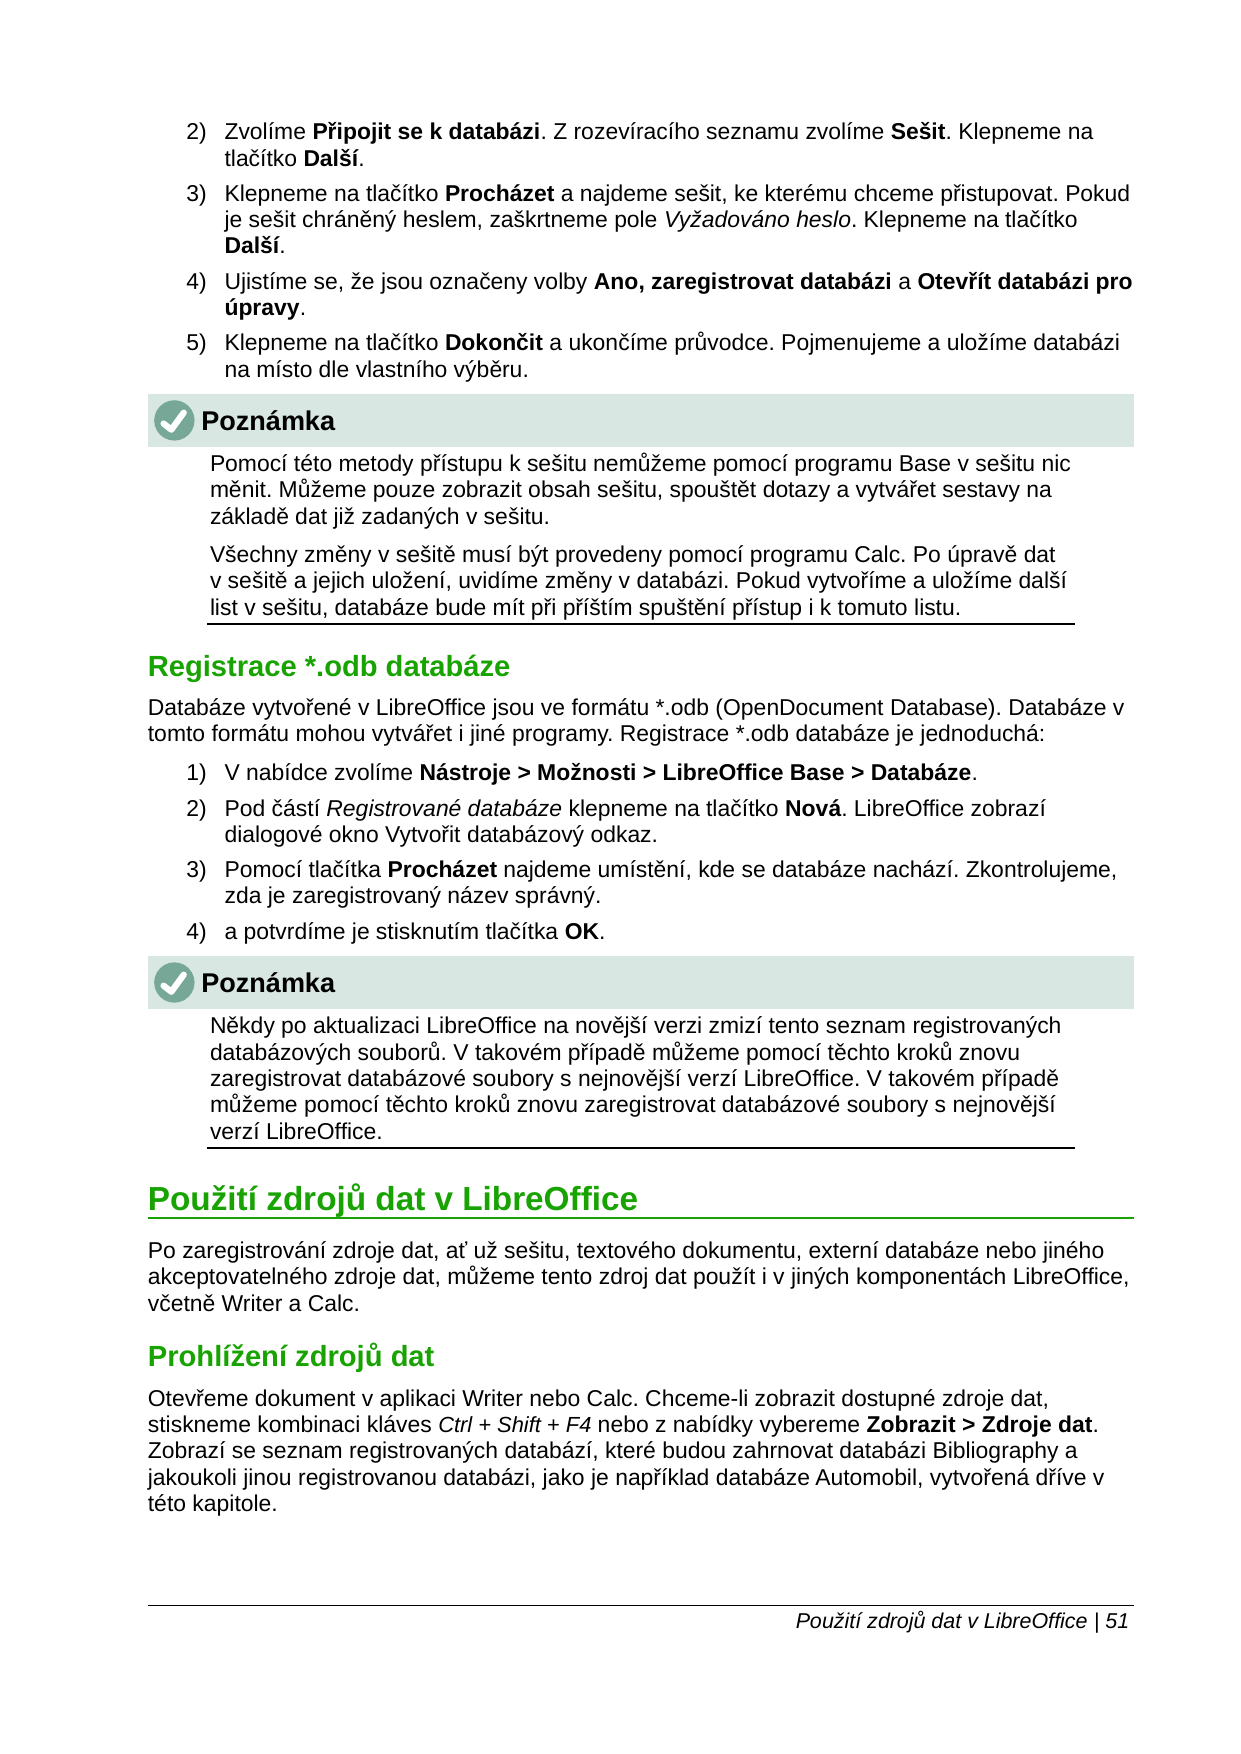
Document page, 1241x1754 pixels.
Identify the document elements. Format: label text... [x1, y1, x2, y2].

subtitle Poznámka [148, 394, 1134, 447]
list Klepneme na tlačítko Dokončit a ukončíme průvodce. Pojmenujeme a uložíme databázi na místo dle vlastního výběru. [207, 329, 1134, 382]
list a potvrdíme je stisknutím tlačítka OK. [207, 918, 1134, 944]
subtitle Poznámka [148, 956, 1134, 1009]
text Databáze vytvořené v LibreOffice jsou ve formátu *.odb (OpenDocument Database). Databáze v tomto formátu mohou vytvářet i jiné programy. Registrace *.odb databáze je jednoduchá: [148, 694, 1134, 747]
text Otevřeme dokument v aplikaci Writer nebo Calc. Chceme-li zobrazit dostupné zdroje dat, stiskneme kombinaci kláves Ctrl + Shift + F4 nebo z nabídky vybereme Zobrazit > Zdroje dat. Zobrazí se seznam registrovaných databází, které budou zahrnovat databázi Bibliography a jakoukoli jinou registrovanou databázi, jako je například databáze Automobil, vytvořená dříve v této kapitole. [148, 1385, 1134, 1517]
text Někdy po aktualizaci LibreOffice na novější verzi zmizí tento seznam registrovaných databázových souborů. V takovém případě můžeme pomocí těchto kroků znovu zaregistrovat databázové soubory s nejnovější verzí LibreOffice. V takovém případě můžeme pomocí těchto kroků znovu zaregistrovat databázové soubory s nejnovější verzí LibreOffice. [207, 1009, 1075, 1147]
text Pomocí této metody přístupu k sešitu nemůžeme pomocí programu Base v sešitu nic měnit. Můžeme pouze zobrazit obsah sešitu, spouštět dotazy a vytvářet sestavy na základě dat již zadaných v sešitu. [207, 447, 1075, 529]
list Pod částí Registrované databáze klepneme na tlačítko Nová. LibreOffice zobrazí dialogové okno Vytvořit databázový odkaz. [207, 794, 1134, 847]
list Zvolíme Připojit se k databázi. Z rozevíracího seznamu zvolíme Sešit. Klepneme na tlačítko Další. [207, 118, 1134, 171]
subtitle Registrace *.odb databáze [148, 649, 1134, 682]
list Klepneme na tlačítko Procházet a najdeme sešit, ke kterému chceme přistupovat. Pokud je sešit chráněný heslem, zaškrtneme pole Vyžadováno heslo. Klepneme na tlačítko Další. [207, 180, 1134, 259]
text Všechny změny v sešitě musí být provedeny pomocí programu Calc. Po úpravě dat v sešitě a jejich uložení, uvidíme změny v databázi. Pokud vytvoříme a uložíme další list v sešitu, databáze bude mít při příštím spuštění přístup i k tomuto listu. [207, 538, 1075, 623]
subtitle Prohlížení zdrojů dat [148, 1339, 1134, 1373]
list Ujistíme se, že jsou označeny volby Ano, zaregistrovat databázi a Otevřít databázi pro úpravy. [207, 268, 1134, 320]
list V nabídce zvolíme Nástroje > Možnosti > LibreOffice Base > Databáze. [207, 759, 1134, 786]
text Po zaregistrování zdroje dat, ať už sešitu, textového dokumentu, externí databáze nebo jiného akceptovatelného zdroje dat, můžeme tento zdroj dat použít i v jiných komponentách LibreOffice, včetně Writer a Calc. [148, 1237, 1134, 1316]
list Pomocí tlačítka Procházet najdeme umístění, kde se databáze nachází. Zkontrolujeme, zda je zaregistrovaný název správný. [207, 856, 1134, 909]
subtitle Použití zdrojů dat v LibreOffice [148, 1178, 1134, 1217]
